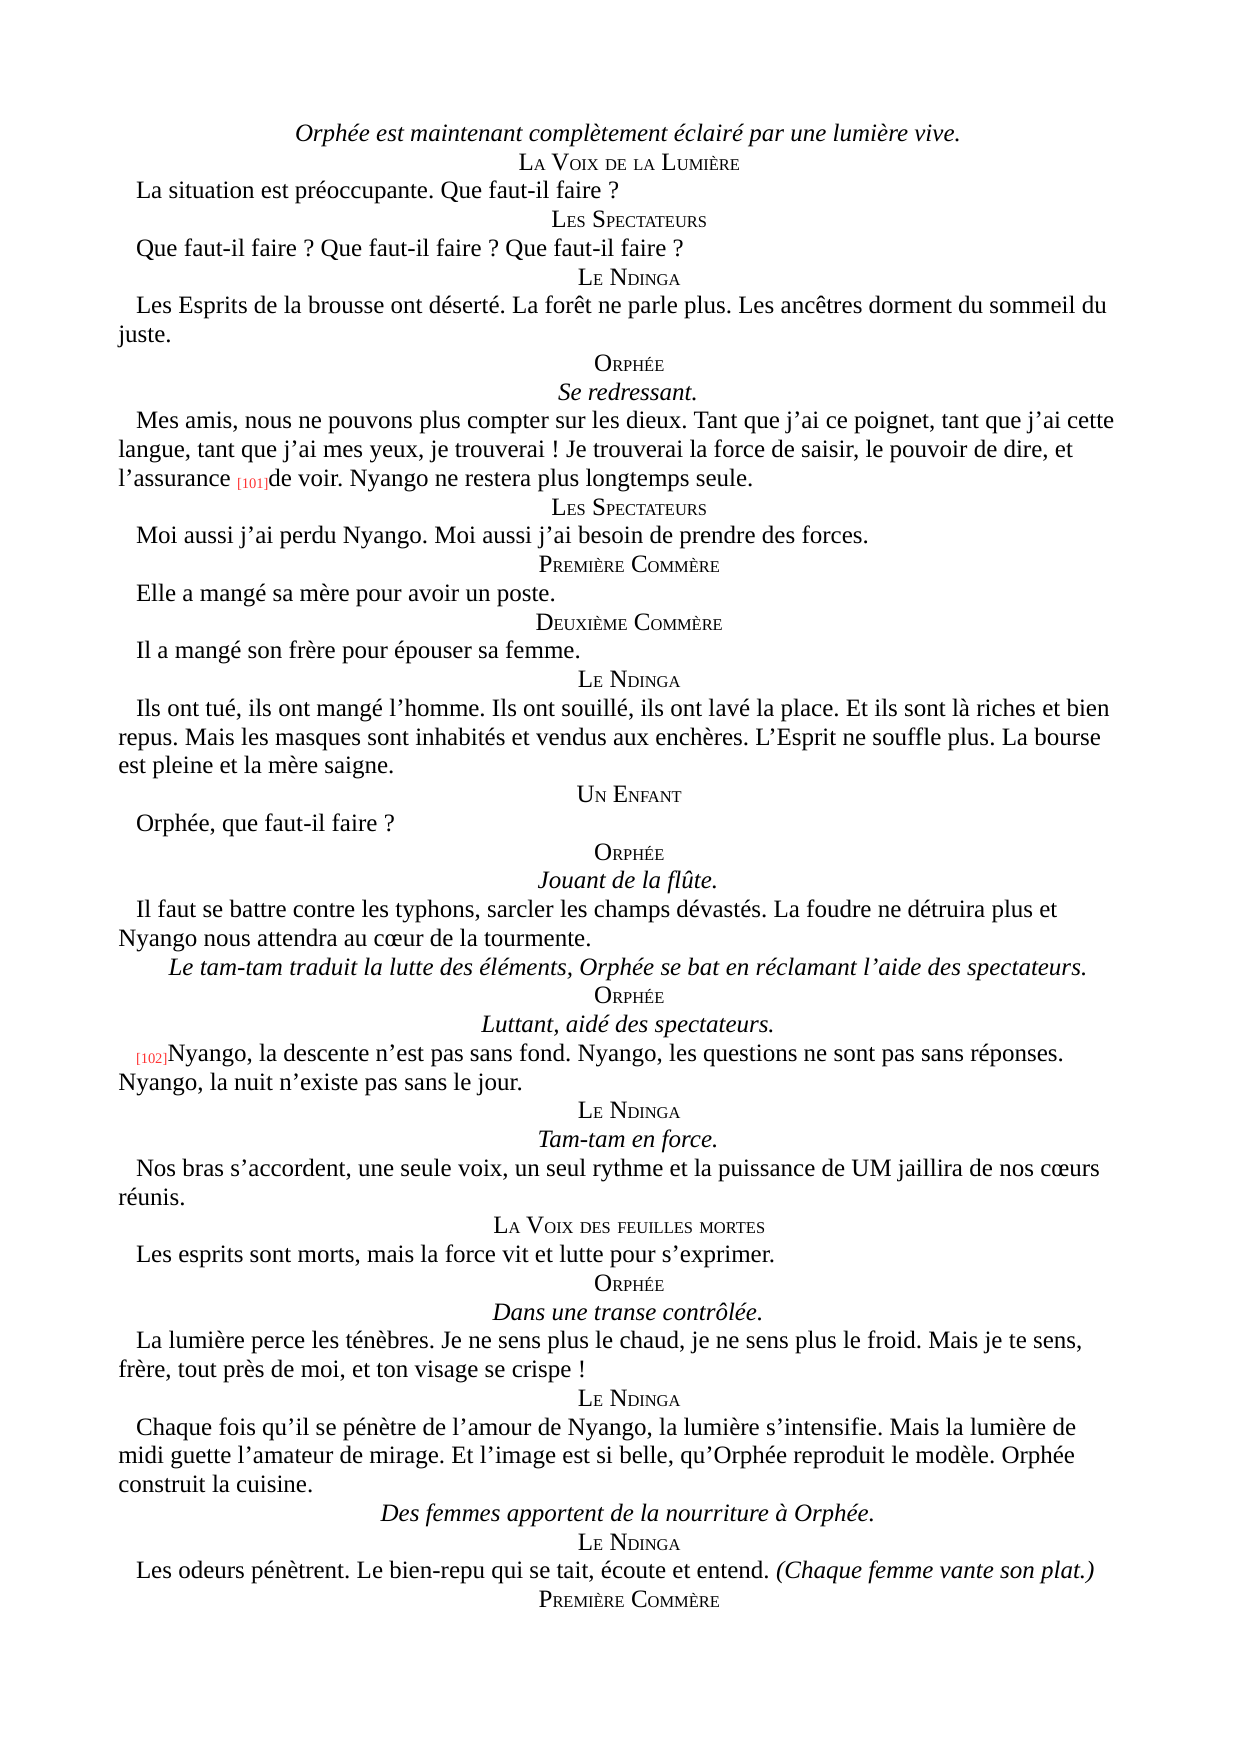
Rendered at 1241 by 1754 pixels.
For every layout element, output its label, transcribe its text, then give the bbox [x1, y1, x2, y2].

text Se redressant. [118, 377, 1122, 406]
text Un Enfant [118, 779, 1122, 808]
text Les esprits sont morts, mais la force vit et lutte pour s’exprimer. [118, 1239, 1122, 1268]
text Orphée est maintenant complètement éclairé par une lumière vive. [118, 118, 1122, 147]
text La Voix des feuilles mortes [118, 1211, 1122, 1239]
text Tam-tam en force. [118, 1124, 1122, 1153]
text Le Ndinga [118, 1096, 1122, 1124]
text Première Commère [118, 1584, 1122, 1613]
text La Voix de la Lumière [118, 147, 1122, 176]
text Dans une transe contrôlée. [118, 1297, 1122, 1326]
text Deuxième Commère [118, 607, 1122, 636]
text Le Ndinga [118, 664, 1122, 693]
text Nos bras s’accordent, une seule voix, un seul rythme et la puissance de UM jaillira de nos cœurs réunis. [118, 1153, 1122, 1211]
text Orphée [118, 981, 1122, 1009]
text Première Commère [118, 549, 1122, 578]
text Il faut se battre contre les typhons, sarcler les champs dévastés. La foudre ne détruira plus et Nyango nous attendra au cœur de la tourmente. [118, 894, 1122, 952]
text Orphée [118, 1268, 1122, 1297]
text Les Spectateurs [118, 204, 1122, 233]
text Des femmes apportent de la nourriture à Orphée. [118, 1498, 1122, 1527]
text Les Spectateurs [118, 492, 1122, 521]
text [102]Nyango, la descente n’est pas sans fond. Nyango, les questions ne sont pas sans réponses. Nyango, la nuit n’existe pas sans le jour. [118, 1038, 1122, 1096]
text Mes amis, nous ne pouvons plus compter sur les dieux. Tant que j’ai ce poignet, tant que j’ai cette langue, tant que j’ai mes yeux, je trouverai ! Je trouverai la force de saisir, le pouvoir de dire, et l’assurance [101]de voir. Nyango ne restera plus longtemps seule. [118, 406, 1122, 492]
text Que faut-il faire ? Que faut-il faire ? Que faut-il faire ? [118, 233, 1122, 262]
text La lumière perce les ténèbres. Je ne sens plus le chaud, je ne sens plus le froid. Mais je te sens, frère, tout près de moi, et ton visage se crispe ! [118, 1326, 1122, 1383]
text Il a mangé son frère pour épouser sa femme. [118, 636, 1122, 664]
text Jouant de la flûte. [118, 866, 1122, 894]
text Elle a mangé sa mère pour avoir un poste. [118, 578, 1122, 607]
text Orphée, que faut-il faire ? [118, 808, 1122, 837]
text Le Ndinga [118, 1527, 1122, 1556]
text Ils ont tué, ils ont mangé l’homme. Ils ont souillé, ils ont lavé la place. Et ils sont là riches et bien repus. Mais les masques sont inhabités et vendus aux enchères. L’Esprit ne souffle plus. La bourse est pleine et la mère saigne. [118, 693, 1122, 779]
text Moi aussi j’ai perdu Nyango. Moi aussi j’ai besoin de prendre des forces. [118, 521, 1122, 549]
text Orphée [118, 348, 1122, 377]
text Luttant, aidé des spectateurs. [118, 1009, 1122, 1038]
text Chaque fois qu’il se pénètre de l’amour de Nyango, la lumière s’intensifie. Mais la lumière de midi guette l’amateur de mirage. Et l’image est si belle, qu’Orphée reproduit le modèle. Orphée construit la cuisine. [118, 1412, 1122, 1498]
text La situation est préoccupante. Que faut-il faire ? [118, 176, 1122, 204]
text Les odeurs pénètrent. Le bien-repu qui se tait, écoute et entend. (Chaque femme vante son plat.) [118, 1556, 1122, 1584]
text Le Ndinga [118, 262, 1122, 291]
text Le Ndinga [118, 1383, 1122, 1412]
text Les Esprits de la brousse ont déserté. La forêt ne parle plus. Les ancêtres dorment du sommeil du juste. [118, 291, 1122, 348]
text Orphée [118, 837, 1122, 866]
text Le tam-tam traduit la lutte des éléments, Orphée se bat en réclamant l’aide des spectateurs. [118, 952, 1122, 981]
